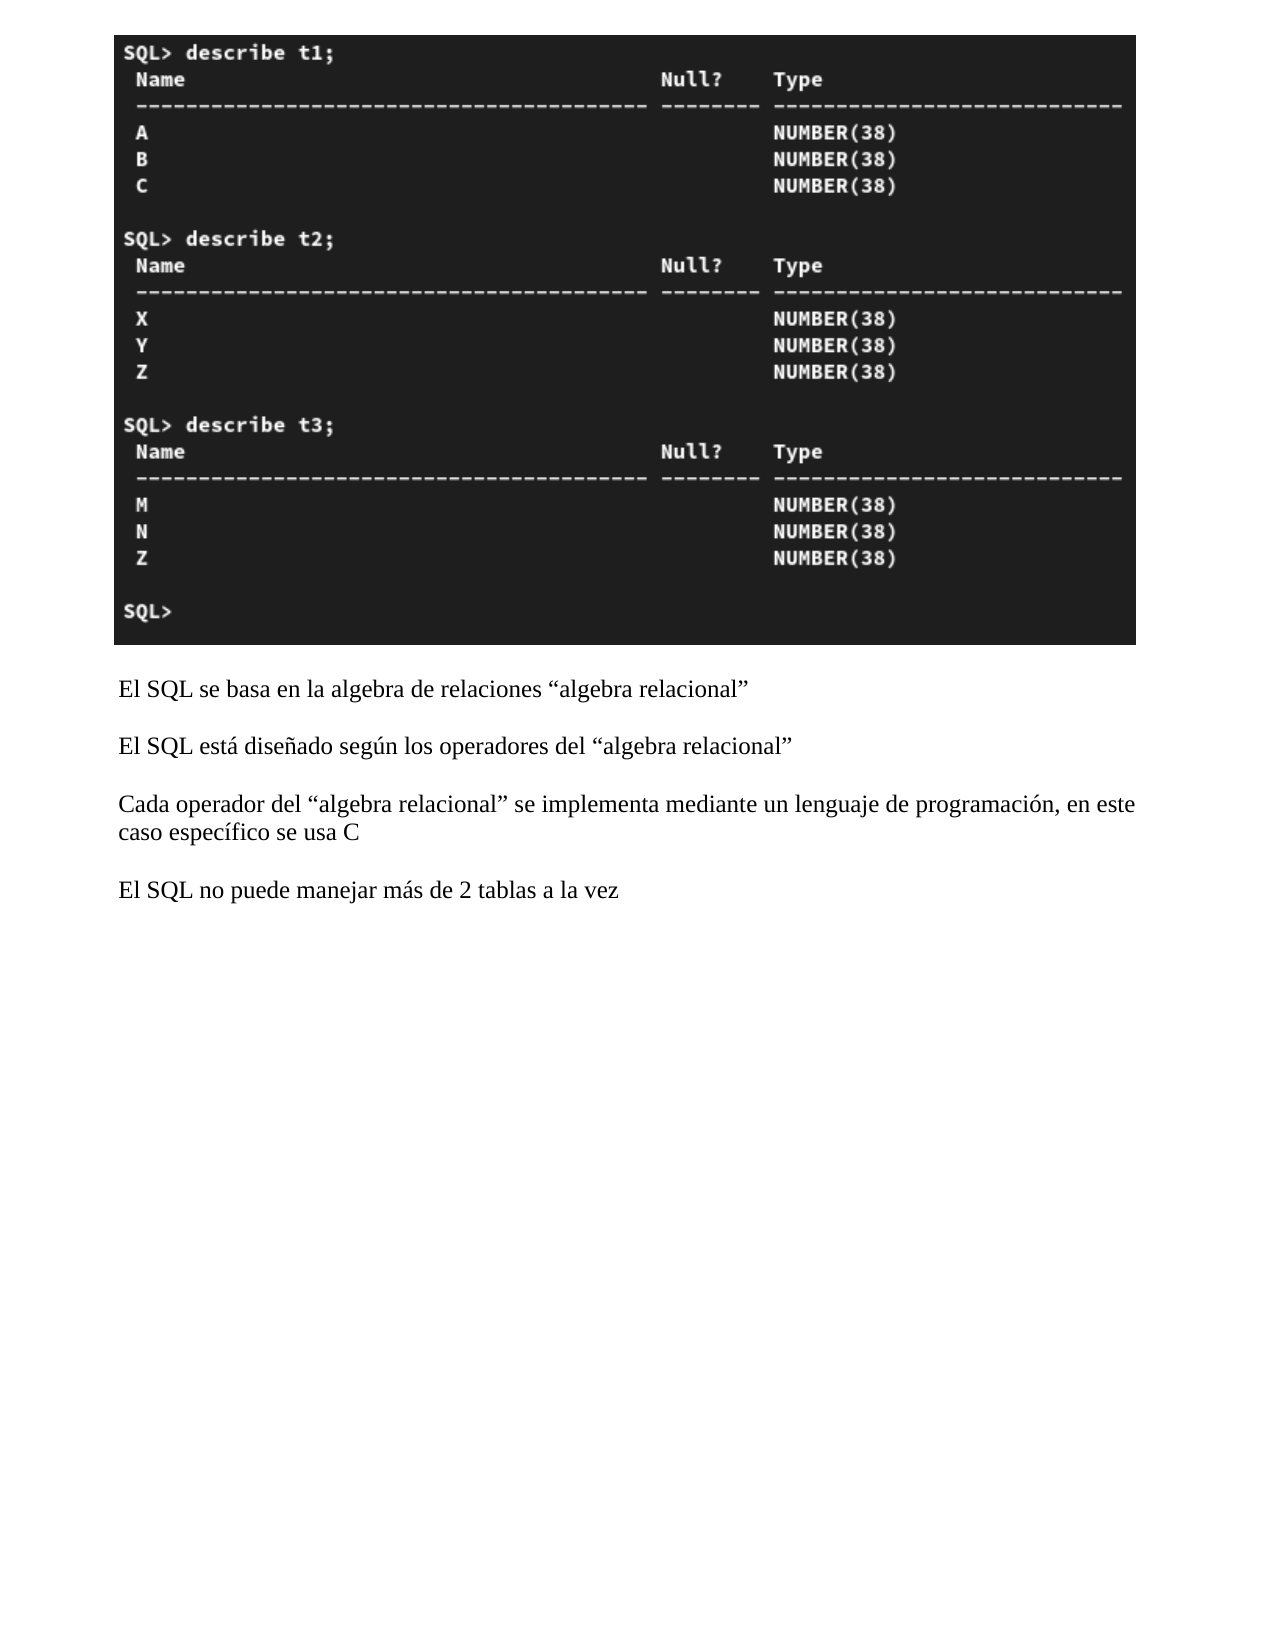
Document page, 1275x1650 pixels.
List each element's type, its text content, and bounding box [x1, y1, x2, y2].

text Cada operador del “algebra relacional” se implementa mediante un lenguaje de programación, en este caso específico se usa C [118, 789, 1157, 846]
text El SQL está diseñado según los operadores del “algebra relacional” [118, 731, 1157, 760]
picture [114, 35, 1136, 645]
text El SQL no puede manejar más de 2 tablas a la vez [118, 875, 1157, 904]
text El SQL se basa en la algebra de relaciones “algebra relacional” [118, 674, 1157, 702]
